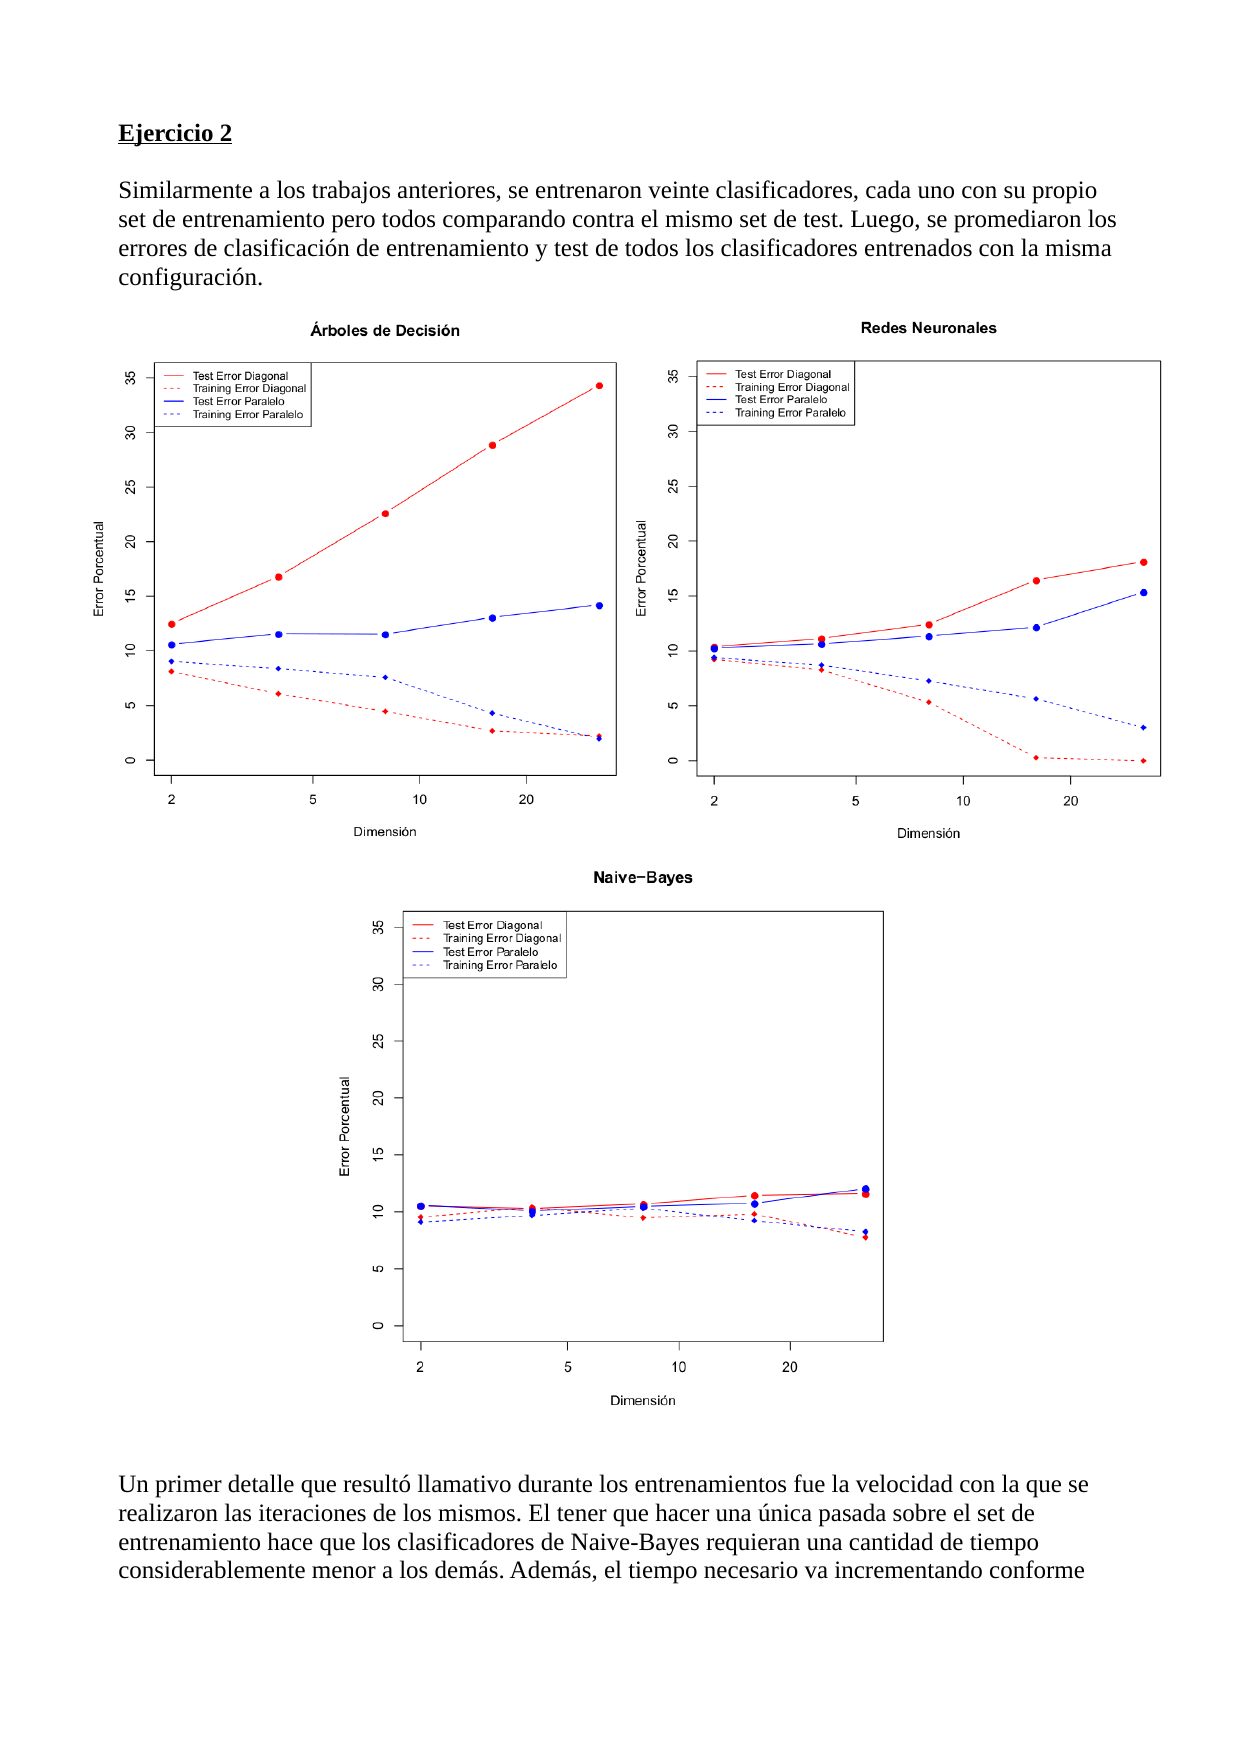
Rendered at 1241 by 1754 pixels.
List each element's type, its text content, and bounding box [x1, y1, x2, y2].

text Ejercicio 2 [118, 118, 1122, 147]
text Similarmente a los trabajos anteriores, se entrenaron veinte clasificadores, cada uno con su propio set de entrenamiento pero todos comparando contra el mismo set de test. Luego, se promediaron los errores de clasificación de entrenamiento y test de todos los clasificadores entrenados con la misma configuración. [118, 176, 1122, 291]
text Un primer detalle que resultó llamativo durante los entrenamientos fue la velocidad con la que se realizaron las iteraciones de los mismos. El tener que hacer una única pasada sobre el set de entrenamiento hace que los clasificadores de Naive-Bayes requieran una cantidad de tiempo considerablemente menor a los demás. Además, el tiempo necesario va incrementando conforme [118, 1469, 1122, 1584]
picture [92, 311, 1168, 1417]
